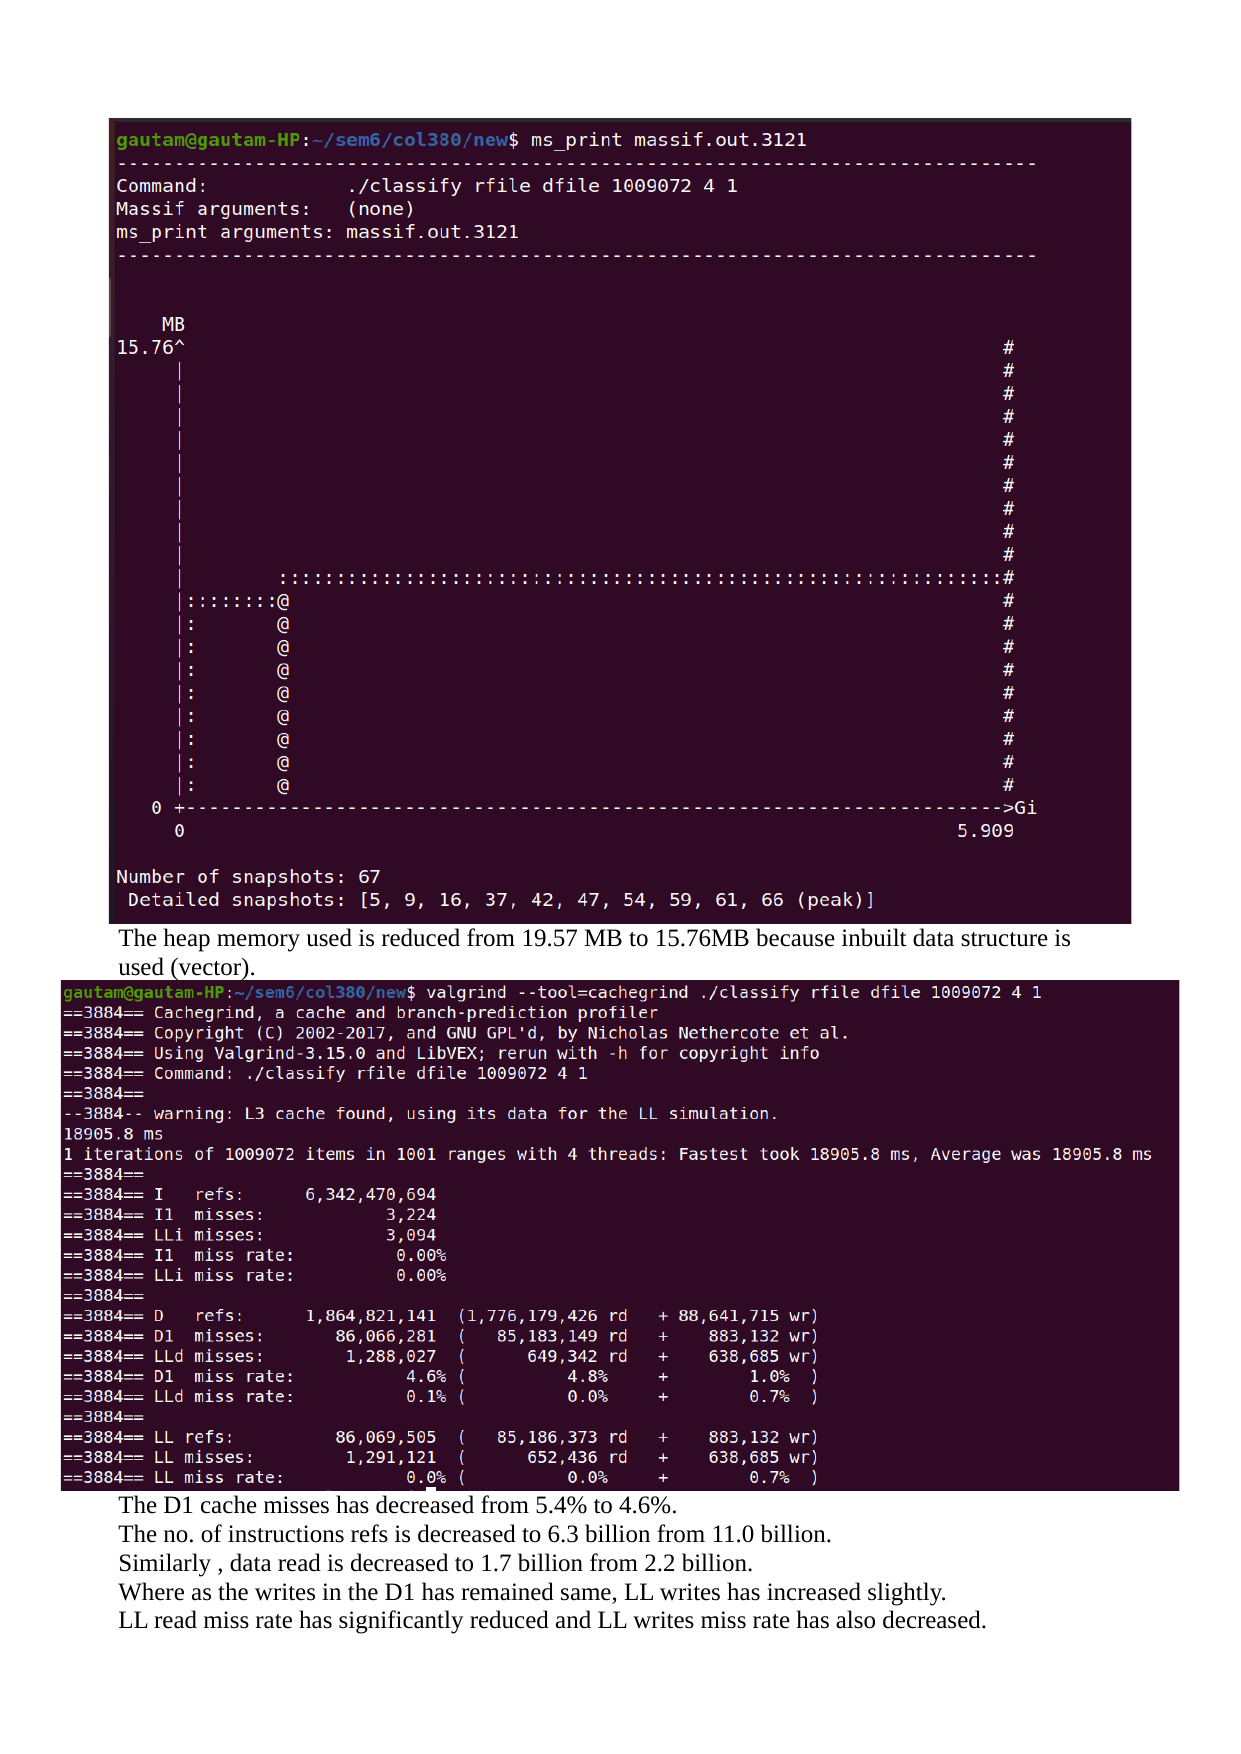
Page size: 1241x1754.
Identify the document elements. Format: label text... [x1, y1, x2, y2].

text The D1 cache misses has decreased from 5.4% to 4.6%. [118, 1491, 1122, 1519]
text The no. of instructions refs is decreased to 6.3 billion from 11.0 billion. [118, 1519, 1122, 1548]
text Similarly , data read is decreased to 1.7 billion from 2.2 billion. [118, 1548, 1122, 1577]
text The heap memory used is reduced from 19.57 MB to 15.76MB because inbuilt data structure is used (vector). [118, 924, 1122, 980]
text Where as the writes in the D1 has remained same, LL writes has increased slightly. [118, 1577, 1122, 1606]
picture [108, 118, 1132, 924]
text LL read miss rate has significantly reduced and LL writes miss rate has also decreased. [118, 1606, 1122, 1634]
picture [60, 980, 1180, 1491]
